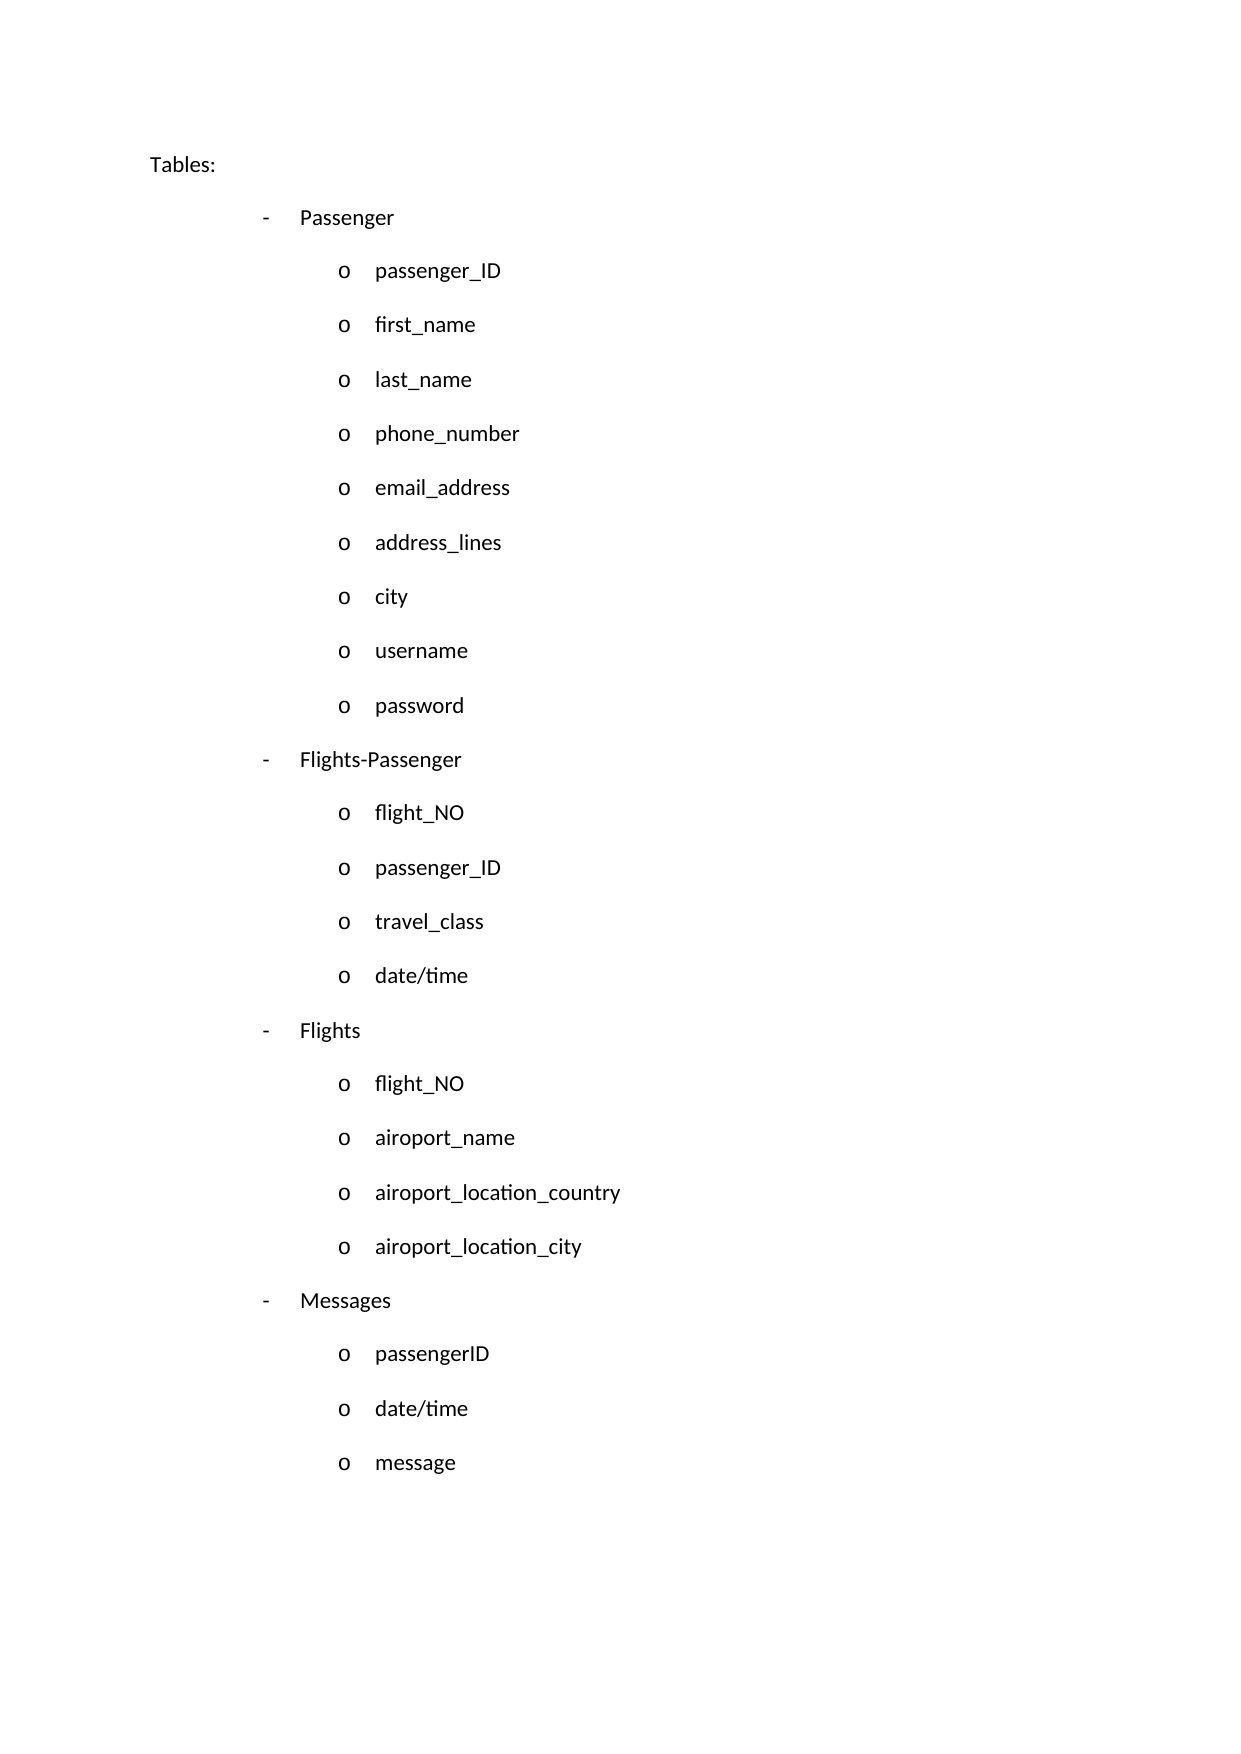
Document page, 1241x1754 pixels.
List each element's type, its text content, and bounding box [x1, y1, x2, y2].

list airoport_name [337, 1123, 1090, 1152]
list passenger_ID [337, 256, 1090, 285]
list first_name [337, 310, 1090, 339]
list Flights-Passenger [262, 745, 1090, 773]
list Flights [262, 1016, 1090, 1044]
list travel_class [337, 907, 1090, 936]
list email_address [337, 473, 1090, 503]
list Messages [262, 1286, 1090, 1314]
list last_name [337, 365, 1090, 394]
list Passenger [262, 203, 1090, 231]
list password [337, 691, 1090, 720]
list passengerID [337, 1339, 1090, 1369]
text Tables: [150, 150, 1090, 178]
list username [337, 637, 1090, 666]
list message [337, 1448, 1090, 1477]
list passenger_ID [337, 853, 1090, 882]
list city [337, 582, 1090, 611]
list flight_NO [337, 798, 1090, 828]
list flight_NO [337, 1069, 1090, 1098]
list address_lines [337, 528, 1090, 557]
list date/time [337, 1394, 1090, 1423]
list date/time [337, 962, 1090, 991]
list airoport_location_city [337, 1232, 1090, 1261]
list airoport_location_country [337, 1178, 1090, 1207]
list phone_number [337, 419, 1090, 448]
